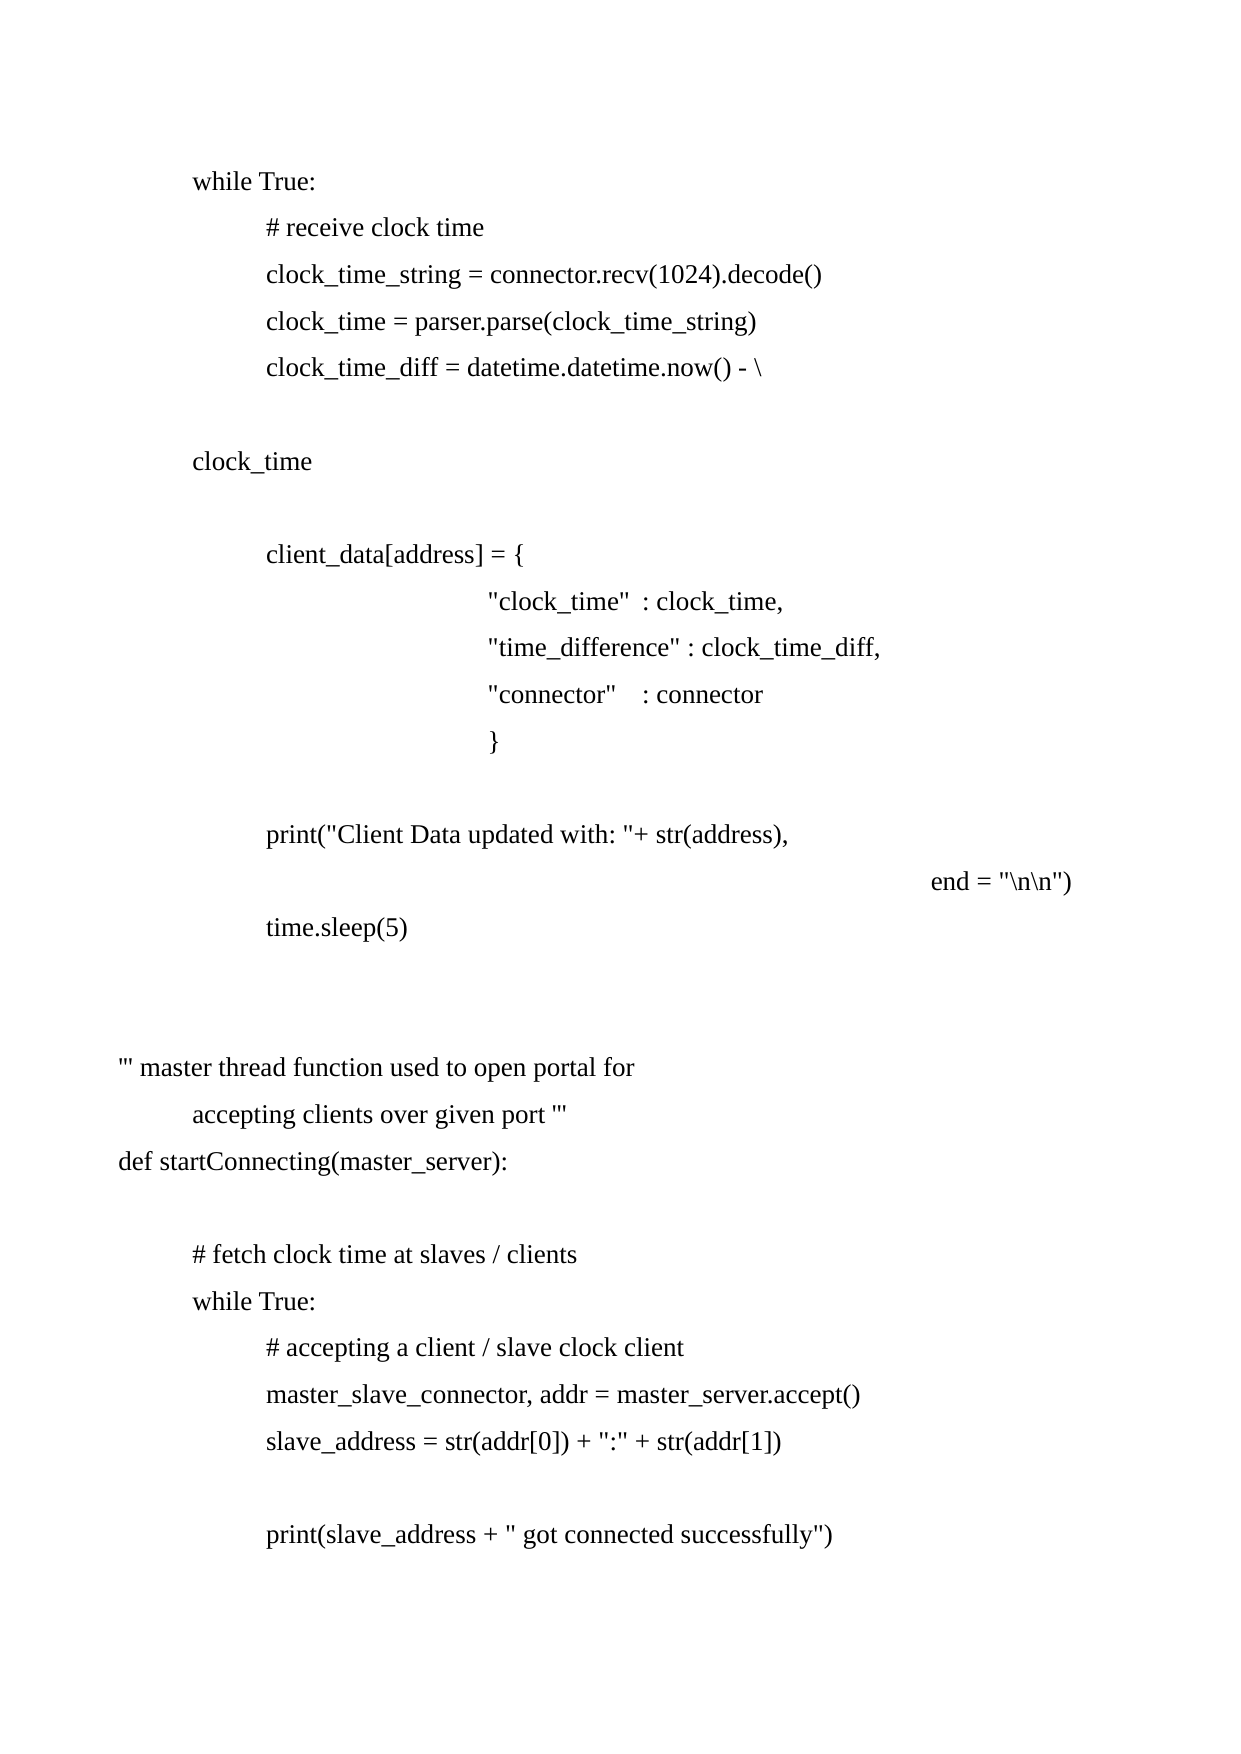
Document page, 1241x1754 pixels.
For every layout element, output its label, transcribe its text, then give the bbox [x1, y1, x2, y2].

text clock_time_string = connector.recv(1024).decode() [118, 258, 1122, 289]
text client_data[address] = { [118, 538, 1122, 569]
text } [118, 725, 1122, 756]
text "clock_time" : clock_time, [118, 585, 1122, 616]
text # accepting a client / slave clock client [118, 1331, 1122, 1363]
text slave_address = str(addr[0]) + ":" + str(addr[1]) [118, 1425, 1122, 1456]
text ''' master thread function used to open portal for [118, 1051, 1122, 1083]
text "time_difference" : clock_time_diff, [118, 631, 1122, 663]
text clock_time = parser.parse(clock_time_string) [118, 305, 1122, 336]
text # receive clock time [118, 211, 1122, 243]
text # fetch clock time at slaves / clients [118, 1238, 1122, 1269]
text while True: [118, 1285, 1122, 1316]
text accepting clients over given port ''' [118, 1098, 1122, 1129]
text while True: [118, 165, 1122, 196]
text end = "\n\n") [118, 865, 1122, 896]
text clock_time_diff = datetime.datetime.now() - \ [118, 351, 1122, 383]
text print(slave_address + " got connected successfully") [118, 1518, 1122, 1549]
text print("Client Data updated with: "+ str(address), [118, 818, 1122, 849]
text "connector" : connector [118, 678, 1122, 709]
text clock_time [118, 398, 1122, 476]
text def startConnecting(master_server): [118, 1145, 1122, 1176]
text master_slave_connector, addr = master_server.accept() [118, 1378, 1122, 1409]
text time.sleep(5) [118, 911, 1122, 943]
